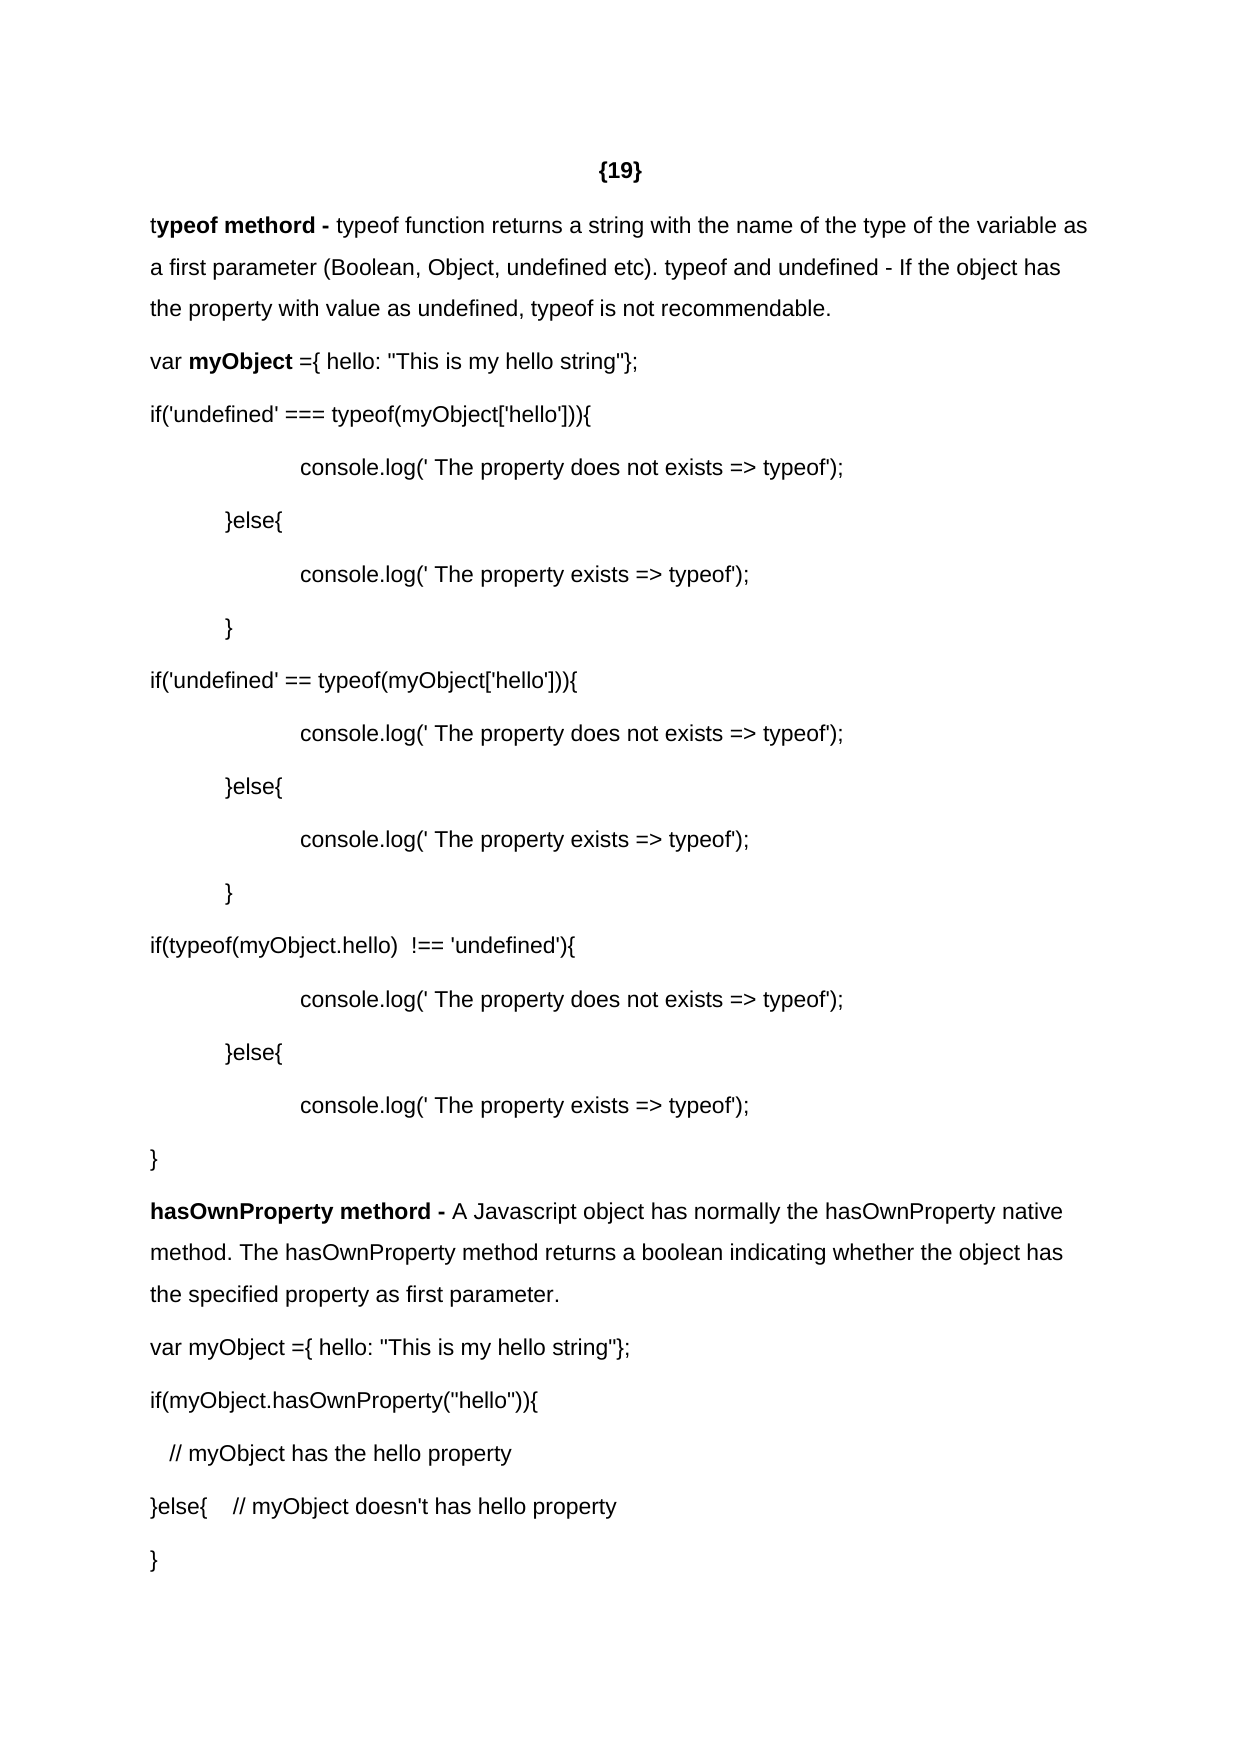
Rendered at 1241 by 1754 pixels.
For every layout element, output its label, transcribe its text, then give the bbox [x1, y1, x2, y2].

text if(myObject.hasOwnProperty("hello")){ [150, 1372, 1090, 1413]
text }else{ [150, 1024, 1090, 1065]
text if('undefined' == typeof(myObject['hello'])){ [150, 652, 1090, 693]
text {19} [150, 150, 1090, 185]
text // myObject has the hello property [150, 1425, 1090, 1466]
text console.log(' The property exists => typeof'); [150, 546, 1090, 587]
text }else{ // myObject doesn't has hello property [150, 1478, 1090, 1519]
text var myObject ={ hello: "This is my hello string"}; [150, 1319, 1090, 1360]
text } [150, 599, 1090, 640]
text } [150, 1130, 1090, 1171]
text } [150, 864, 1090, 906]
text }else{ [150, 758, 1090, 799]
text console.log(' The property does not exists => typeof'); [150, 971, 1090, 1012]
text if('undefined' === typeof(myObject['hello'])){ [150, 386, 1090, 427]
text hasOwnProperty methord - A Javascript object has normally the hasOwnProperty native method. The hasOwnProperty method returns a boolean indicating whether the object has the specified property as first parameter. [150, 1183, 1090, 1307]
text console.log(' The property exists => typeof'); [150, 1077, 1090, 1118]
text typeof methord - typeof function returns a string with the name of the type of the variable as a first parameter (Boolean, Object, undefined etc). typeof and undefined - If the object has the property with value as undefined, typeof is not recommendable. [150, 197, 1090, 321]
text console.log(' The property does not exists => typeof'); [150, 705, 1090, 746]
text console.log(' The property does not exists => typeof'); [150, 439, 1090, 481]
text if(typeof(myObject.hello) !== 'undefined'){ [150, 917, 1090, 959]
text console.log(' The property exists => typeof'); [150, 811, 1090, 852]
text }else{ [150, 492, 1090, 534]
text } [150, 1531, 1090, 1573]
text var myObject ={ hello: "This is my hello string"}; [150, 333, 1090, 374]
